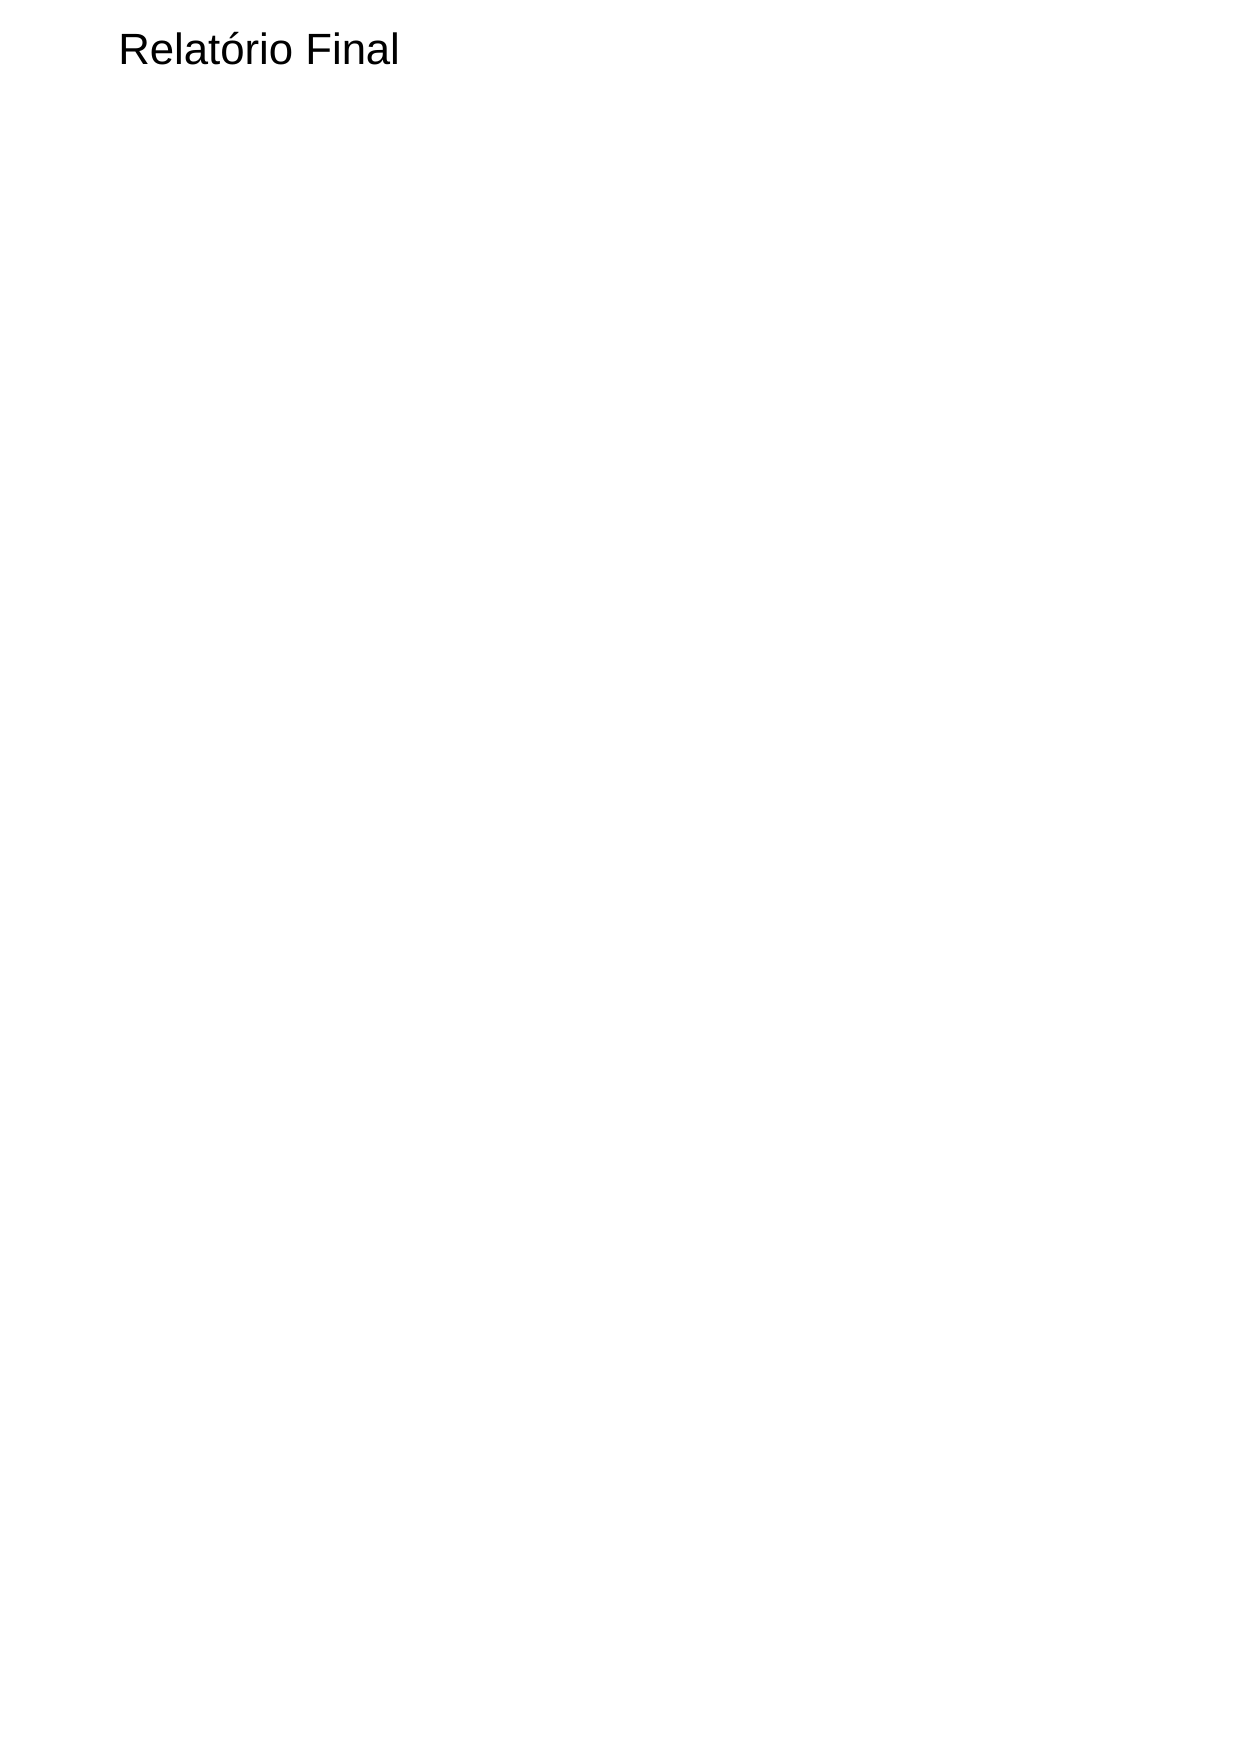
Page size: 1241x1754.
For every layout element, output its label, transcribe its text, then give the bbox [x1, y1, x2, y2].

text Relatório Final [118, 24, 1122, 74]
